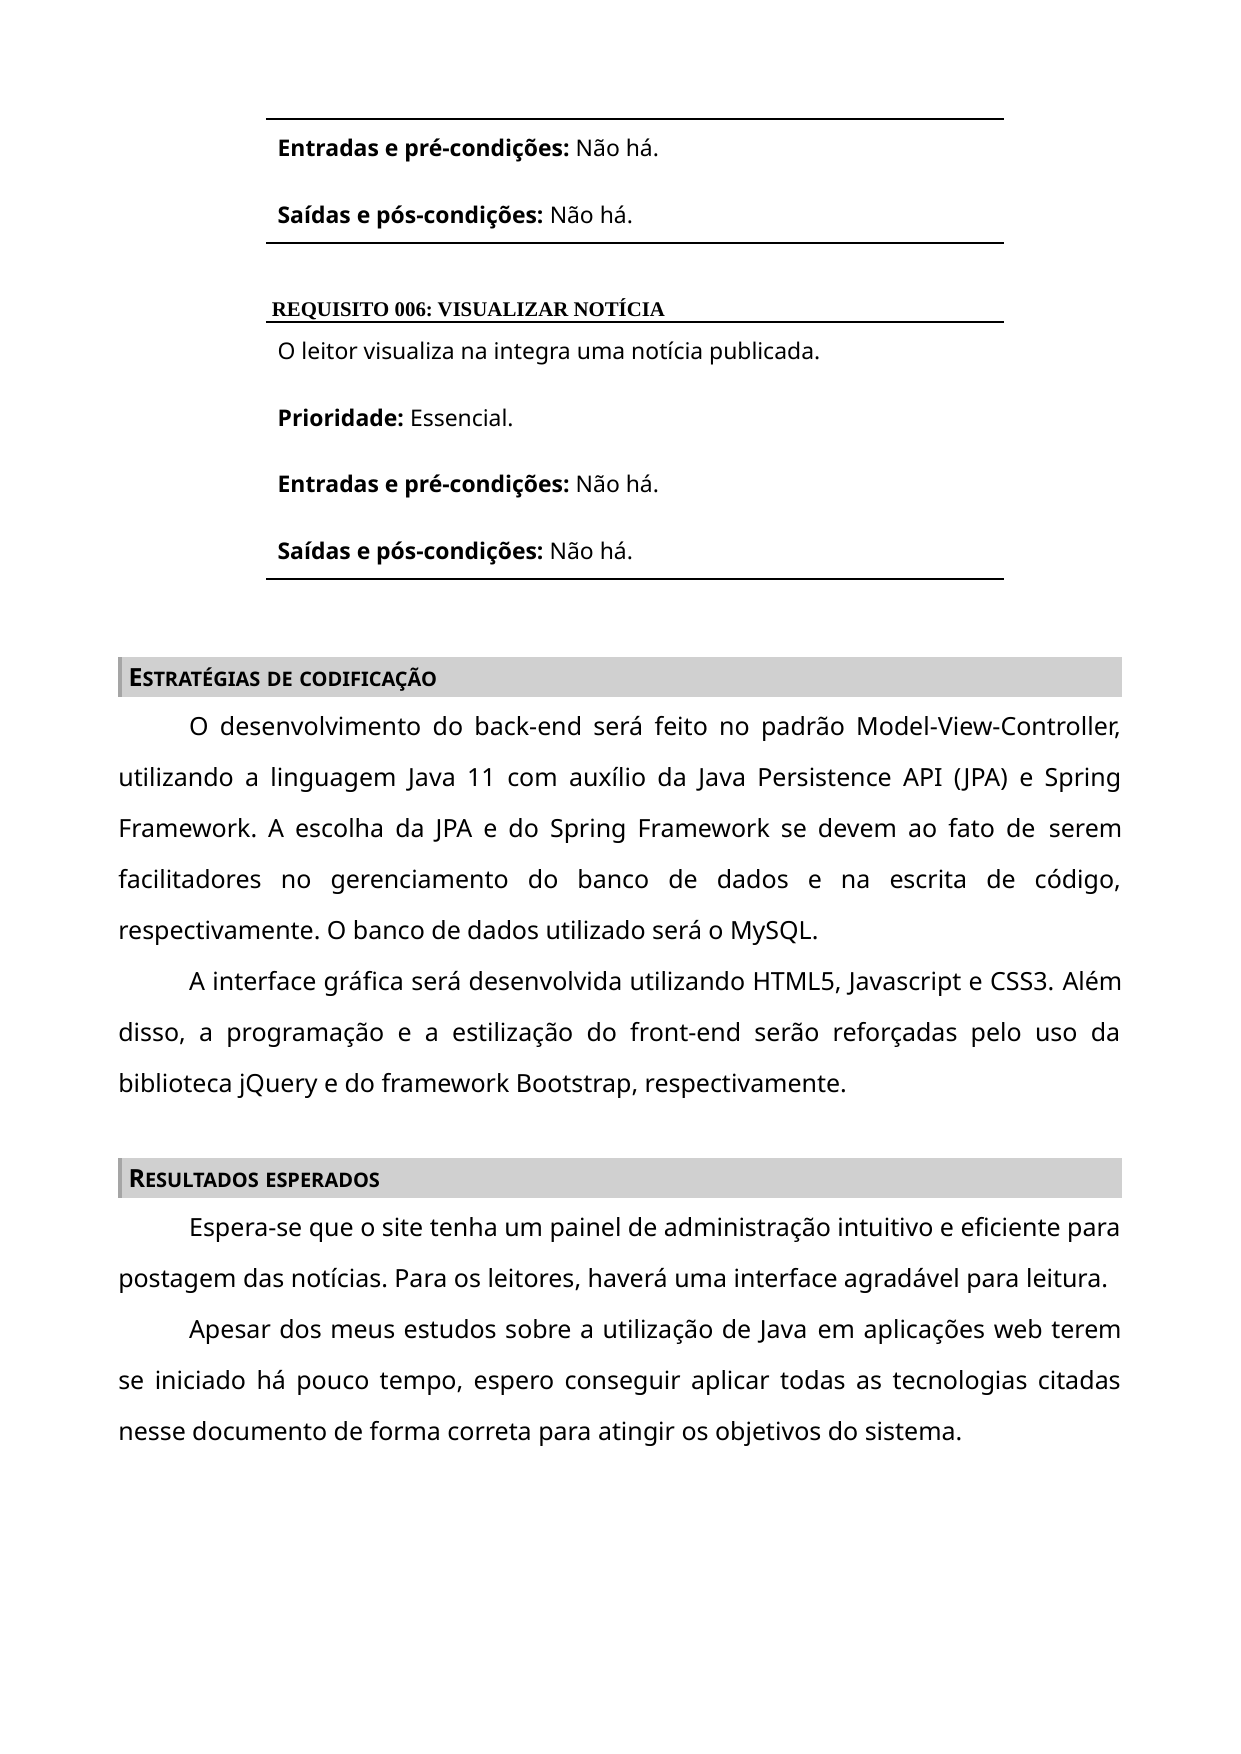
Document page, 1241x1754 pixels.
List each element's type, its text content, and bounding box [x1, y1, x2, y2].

text O desenvolvimento do back-end será feito no padrão Model-View-Controller, utilizando a linguagem Java 11 com auxílio da Java Persistence API (JPA) e Spring Framework. A escolha da JPA e do Spring Framework se devem ao fato de serem facilitadores no gerenciamento do banco de dados e na escrita de código, respectivamente. O banco de dados utilizado será o MySQL. [118, 708, 1122, 947]
text A interface gráfica será desenvolvida utilizando HTML5, Javascript e CSS3. Além disso, a programação e a estilização do front-end serão reforçadas pelo uso da biblioteca jQuery e do framework Bootstrap, respectivamente. [118, 963, 1122, 1100]
text Prioridade: Essencial. [266, 388, 1004, 433]
text Saídas e pós-condições: Não há. [266, 521, 1004, 578]
text Estratégias de codificação [122, 657, 1122, 697]
text Resultados esperados [122, 1158, 1122, 1198]
text Entradas e pré-condições: Não há. [266, 120, 1004, 163]
text Saídas e pós-condições: Não há. [266, 185, 1004, 242]
text O leitor visualiza na integra uma notícia publicada. [266, 323, 1004, 366]
text Entradas e pré-condições: Não há. [266, 454, 1004, 499]
text Apesar dos meus estudos sobre a utilização de Java em aplicações web terem se iniciado há pouco tempo, espero conseguir aplicar todas as tecnologias citadas nesse documento de forma correta para atingir os objetivos do sistema. [118, 1312, 1122, 1448]
text Espera-se que o site tenha um painel de administração intuitivo e eficiente para postagem das notícias. Para os leitores, haverá uma interface agradável para leitura. [118, 1210, 1122, 1295]
text Requisito 006: Visualizar notícia [266, 297, 1004, 321]
